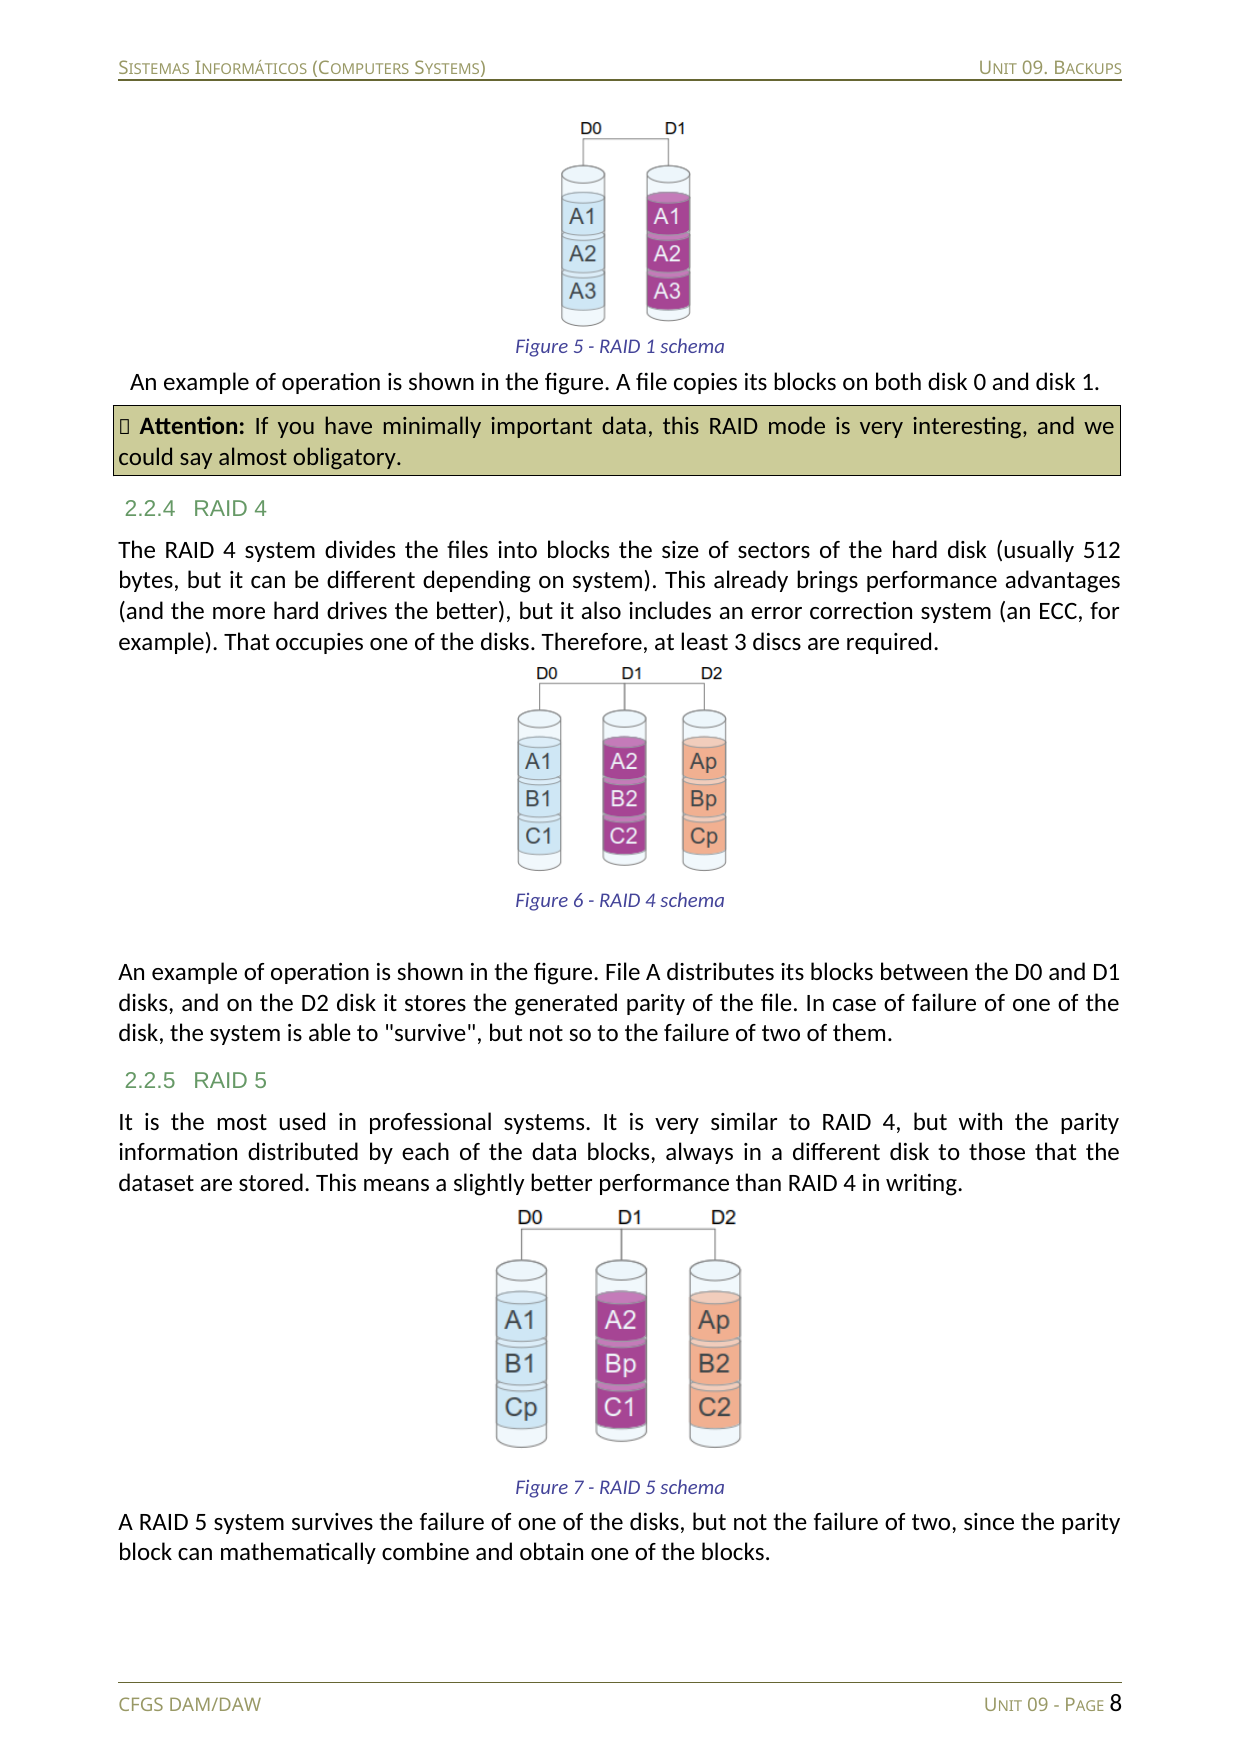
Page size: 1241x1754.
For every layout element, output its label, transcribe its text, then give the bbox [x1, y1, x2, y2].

text Figure 7 - RAID 5 schema [118, 1474, 1122, 1499]
text A RAID 5 system survives the failure of one of the disks, but not the failure of two, since the parity block can mathematically combine and obtain one of the blocks. [118, 1506, 1122, 1567]
subtitle RAID 4 [118, 495, 1122, 522]
text Figure 5 - RAID 1 schema [118, 334, 1122, 359]
text The RAID 4 system divides the files into blocks the size of sectors of the hard disk (usually 512 bytes, but it can be different depending on system). This already brings performance advantages (and the more hard drives the better), but it also includes an error correction system (an ECC, for example). That occupies one of the disks. Therefore, at least 3 discs are required. [118, 534, 1122, 656]
text Figure 6 - RAID 4 schema [118, 888, 1122, 913]
text An example of operation is shown in the figure. File A distributes its blocks between the D0 and D1 disks, and on the D2 disk it stores the generated parity of the file. In case of failure of one of the disk, the system is able to "survive", but not so to the failure of two of them. [118, 957, 1122, 1048]
text ❕ Attention: If you have minimally important data, this RAID mode is very interesting, and we could say almost obligatory. [114, 406, 1120, 475]
picture [538, 118, 714, 328]
text An example of operation is shown in the figure. A file copies its blocks on both disk 0 and disk 1. [118, 366, 1122, 396]
subtitle RAID 5 [118, 1067, 1122, 1093]
picture [488, 1203, 764, 1468]
text It is the most used in professional systems. It is very similar to RAID 4, but with the parity information distributed by each of the data blocks, always in a different disk to those that the dataset are stored. This means a slightly better performance than RAID 4 in writing. [118, 1106, 1122, 1197]
picture [495, 662, 757, 882]
